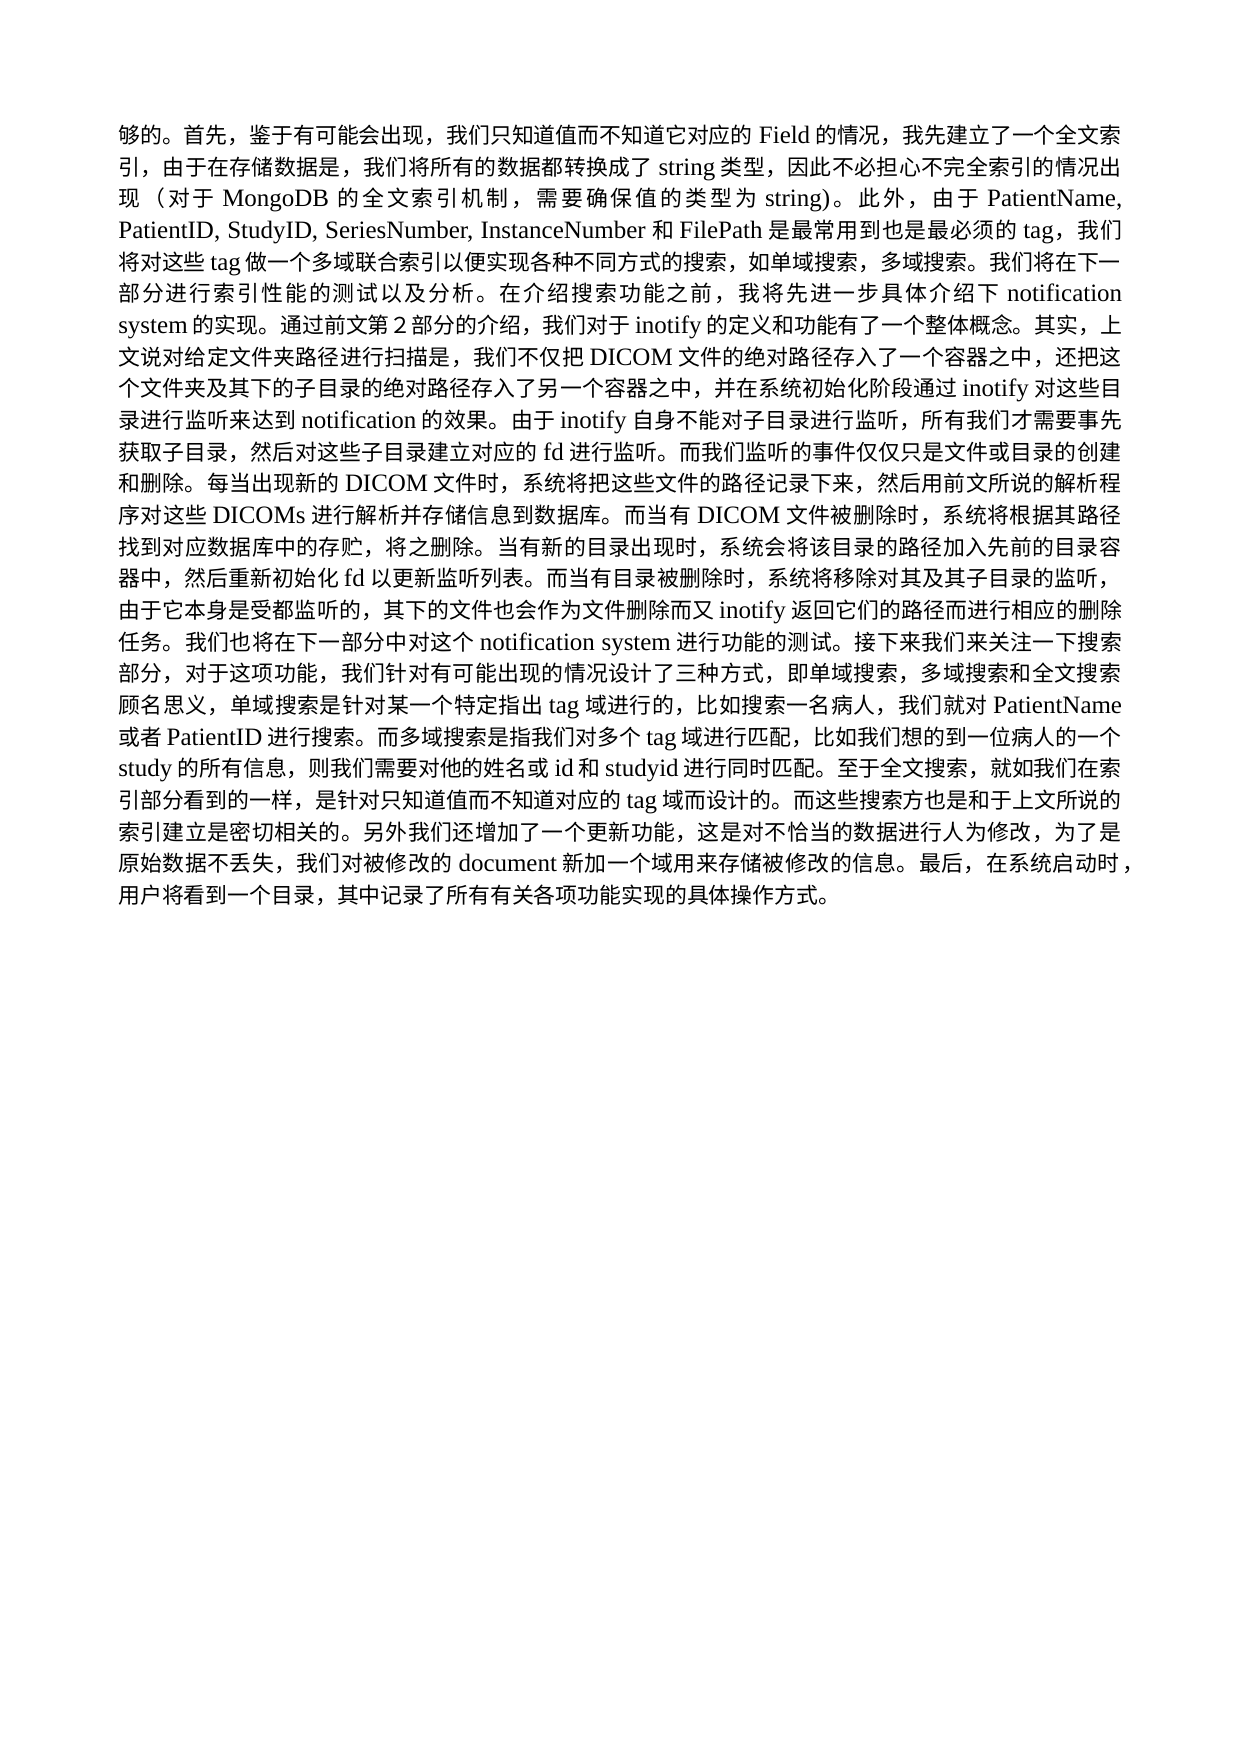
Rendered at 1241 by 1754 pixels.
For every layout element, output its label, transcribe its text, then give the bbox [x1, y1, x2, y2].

text 首先，我将大体介绍系统的运作，然后将具体分析各各环节是如何工作的。正如下图５所示，当系统启动时候，它将判断用户所提供的文件夹路径是否被索引过。这个地方我原本想通过一个日志文件来自动判断，但由于时间问题这个功能还未能正常使用，此时是通过人工来回馈给系统是否对提供的文件夹路径进行扫描。当系统确认需要对文件夹路径进行相关操作时，它将首先扫描整个文件夹，找出所有的DICOM文件，无论是在该文件夹下的还是在它的子目录中的，记录这些文件的绝对路径，存储在一个容器中。然后利用DicomNet来建立Dataset对象，通过遍历文件绝对路径容器中的路劲来一个个的解析DICOM文件。正如在介绍DICOM的部分中所提到的，一个DICOM对象由一个meta header和一个data构成，而这两部分都是由一个个的element组成，所以我们的解析过程是针对element的。而一个element又包括了tag, vr, longueur, valeur。在解析过程中，我们将用到一本tag词典来为每一个tag确立对应的tag name方便我们对每个element的辨别，也方便我们的存储，我们将会在下文看到方便的地方。所以对我们来说，重要的东西有三样：tag, valeur和tag name。我们以下的存储和索引都将是围绕这三者展开的。在此，还需说明虽然我们没有着重用到vr和longueur，但并不是说它们对我们来说没用，而是我们没有将它们存在数据库中。毕竟数据库中的数据够用就好了，没必要什么都往里面塞。其实vr在解析中对我们的作用还是挺大的，正是通过它我们才能辨别各个数据的类型，才能通过不同的方式对valeur进行正确的提取方式。至于longueur，在我们的系统中，我们设定了一个界限数据长度。因为在有些DICOM文件中，有些element的valeur是一个特别特别长的字符串，比如说一个tag为(2005,0010)的valeur是一个长度１０５的字符串，就像是50\68\69\6c\69\70\73\20\4d\52\20\49\6d\61\67\69\6e\67\20\44...，并且在我们的tag词典中也找不到相应tag name，我们很难说这个element具体的意义是什么，更加不知道这个字符串值代表什么意思。因此对我们来说这串值的意义并不大，没有必要将一整串值都记录下来，鉴于我们无法保证在将来这个element可能会很有用，所以我们的做法是将数据的开头记录下来。这样也在一定意义上减少了数据库的空间开销。那我们的数据存储结构是怎样的呢？根据MongoDB的需求，一般我们取tag name和valeur分别作为MongoDB的Field name和value，而对于上文所说的那些无法在我们的tag字典中找到tag name的，我们取tag和valeur分别作为MongoDB的Field name和value（如下图所示，这也是为什么我们说存储和索引是围绕这三项的。另外，除了DICOM文件本身的信息外，我们还存储了该文件的绝对路径以保证在搜索时能快速的找到源文件。此外，我还想说一下我们的数据库结构。一个DICOM对象中的数据大致可以分为病人信息，study信息，series信息和image信息。逻辑上来说，我们可以像使用sql数据库一样分别为这四部分建立各自的数据集，对于MongoDB，我们称之为collection，对应于sql数据库中的table。然后对四个collection做好相应的reference来将信息联系起来构建一个hierachique的结构。诚然，这确实是一种不错方式，结构清晰，逻辑也清晰。但不一定就是适合我们的方式。试想如果我们如果这么做为什么不直接用sql呢？先不提建立hierachique结构对程序带来的复杂度的负担，对于搜索效率来说也是一个弊端，建立多个collection，意味着每次的搜索都需要遍历所有collection，在搜索时间上势必会有不必要的增加。再者，我们更应该最大化的去利用MongoDB面向文件的特点，摒弃使用sql数据库时的一些理念。故而，我们将一个DICOM对象的所有信息存储在同一个collection中，我们可以把这种方式称作线性存储。它相对于hierarchique的缺点很明显就是有冗余，需要更大的空间。同样优点也显而易见，就是结构简单，所有搜索只需在一个collection中进行，加上合适的索引将极大的提高效率。其实对于需求空间的要求也不是那么严重的，因为由于MongoDB自身的机制，它比一般的sql数据库所需的空间都要大。其一是它对数据的删除是不会释放空间的，而是在有新的数据时重新利用这部分空间，其二是它申请空间时都是按快申请的，具体是在数据库建立之处首先申请一块６４M的空间，当空间不够用时再申请一块１２８M的空间，以此类推最后每次空间不够用是都之间申请２０４８M的空间。所以说在空间需求的问题上，前文所说的冗余带来的空间浪费没有想象中的那么严重。另外，我还想说一下MongoDB给我们带来的另一个关于数据上的便利之处，就是嵌入式文件存储。在一个DICOM对象中，经常会有sequence类型的数据，一个sequence类型的valeur中又将会出现一个个element，这些element构成的合集是这个sequence类型数据的值（如图所示）。对于这些数据的处理，我们能借助嵌入式文件存储非常完美的解决。下图很好的展现了sequence类型数据在MongoDB中的存在方式。当我们把所有数据解析存储之后就需要建立一个合适的索引来使得搜索变得方便快速。关于索引，MongoDB主要提供了三种方式：单域索引，多域索引和全文索引。其实在Mongo数据库建立之时就有一个自带的索引，即”_id”域，它可以视为sql数据库中的主键。但对于我们来说单单这个自带索引是不够的。首先，鉴于有可能会出现，我们只知道值而不知道它对应的Field的情况，我先建立了一个全文索引，由于在存储数据是，我们将所有的数据都转换成了string类型，因此不必担心不完全索引的情况出现（对于MongoDB的全文索引机制，需要确保值的类型为string)。此外，由于PatientName, PatientID, StudyID, SeriesNumber, InstanceNumber和FilePath是最常用到也是最必须的tag，我们将对这些tag做一个多域联合索引以便实现各种不同方式的搜索，如单域搜索，多域搜索。我们将在下一部分进行索引性能的测试以及分析。在介绍搜索功能之前，我将先进一步具体介绍下notification system的实现。通过前文第２部分的介绍，我们对于inotify的定义和功能有了一个整体概念。其实，上文说对给定文件夹路径进行扫描是，我们不仅把DICOM文件的绝对路径存入了一个容器之中，还把这个文件夹及其下的子目录的绝对路径存入了另一个容器之中，并在系统初始化阶段通过inotify对这些目录进行监听来达到notification的效果。由于inotify自身不能对子目录进行监听，所有我们才需要事先获取子目录，然后对这些子目录建立对应的fd进行监听。而我们监听的事件仅仅只是文件或目录的创建和删除。每当出现新的DICOM文件时，系统将把这些文件的路径记录下来，然后用前文所说的解析程序对这些DICOMs进行解析并存储信息到数据库。而当有DICOM文件被删除时，系统将根据其路径找到对应数据库中的存贮，将之删除。当有新的目录出现时，系统会将该目录的路径加入先前的目录容器中，然后重新初始化fd以更新监听列表。而当有目录被删除时，系统将移除对其及其子目录的监听，由于它本身是受都监听的，其下的文件也会作为文件删除而又inotify返回它们的路径而进行相应的删除任务。我们也将在下一部分中对这个notification system进行功能的测试。接下来我们来关注一下搜索部分，对于这项功能，我们针对有可能出现的情况设计了三种方式，即单域搜索，多域搜索和全文搜索，顾名思义，单域搜索是针对某一个特定指出tag域进行的，比如搜索一名病人，我们就对PatientName或者PatientID进行搜索。而多域搜索是指我们对多个tag域进行匹配，比如我们想的到一位病人的一个study的所有信息，则我们需要对他的姓名或id和studyid进行同时匹配。至于全文搜索，就如我们在索引部分看到的一样，是针对只知道值而不知道对应的tag域而设计的。而这些搜索方也是和于上文所说的索引建立是密切相关的。另外我们还增加了一个更新功能，这是对不恰当的数据进行人为修改，为了是原始数据不丢失，我们对被修改的document新加一个域用来存储被修改的信息。最后，在系统启动时，用户将看到一个目录，其中记录了所有有关各项功能实现的具体操作方式。 [118, 118, 1122, 910]
